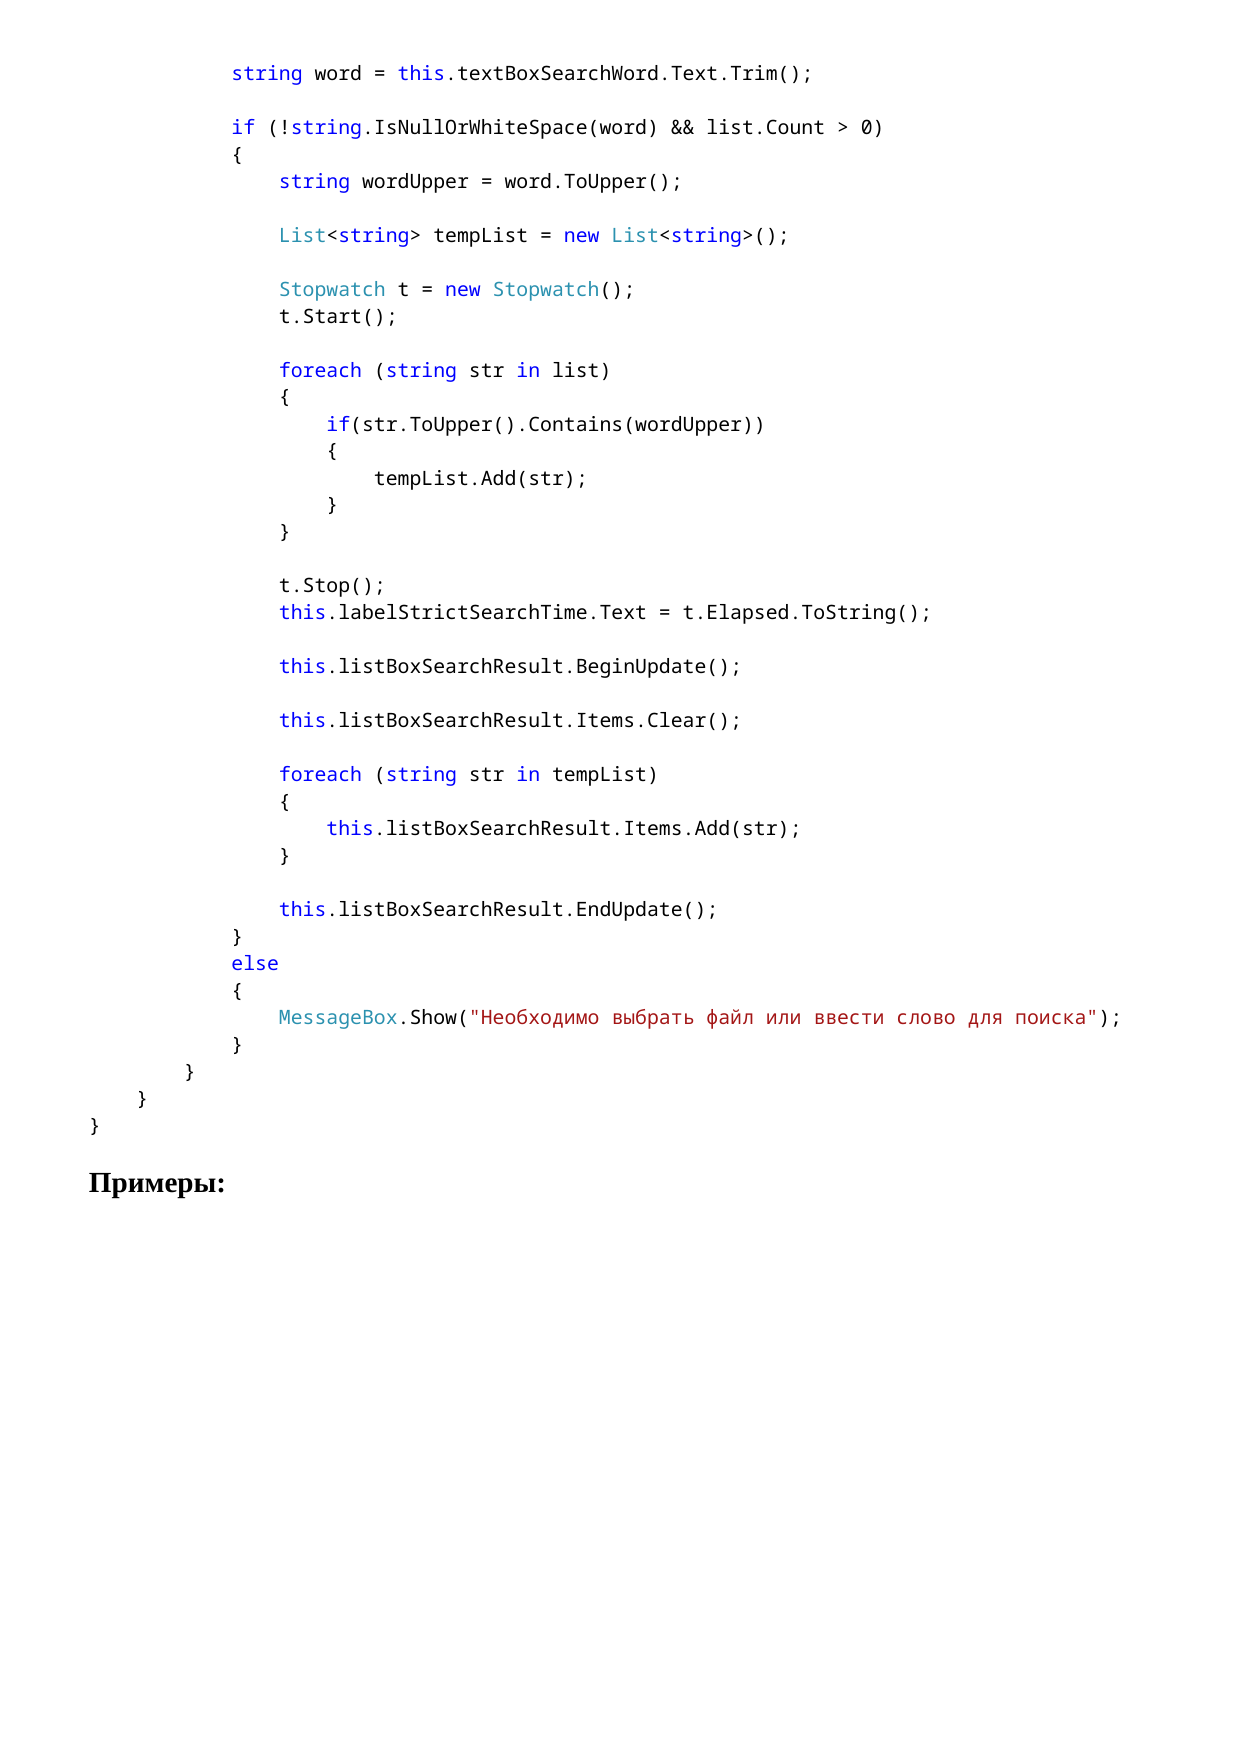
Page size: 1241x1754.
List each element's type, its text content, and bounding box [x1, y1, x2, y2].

text } [89, 1084, 1167, 1111]
text } [89, 922, 1167, 949]
text { [89, 437, 1167, 464]
text string wordUpper = word.ToUpper(); [89, 167, 1167, 194]
text else [89, 949, 1167, 976]
text } [89, 491, 1167, 518]
text if (!string.IsNullOrWhiteSpace(word) && list.Count > 0) [89, 113, 1167, 140]
text Stopwatch t = new Stopwatch(); [89, 275, 1167, 302]
text t.Stop(); [89, 572, 1167, 599]
text { [89, 140, 1167, 167]
text this.listBoxSearchResult.Items.Add(str); [89, 814, 1167, 841]
text MessageBox.Show("Необходимо выбрать файл или ввести слово для поиска"); [89, 1003, 1167, 1030]
text if(str.ToUpper().Contains(wordUpper)) [89, 410, 1167, 437]
text } [89, 518, 1167, 545]
text this.listBoxSearchResult.EndUpdate(); [89, 895, 1167, 922]
text { [89, 787, 1167, 814]
text tempList.Add(str); [89, 464, 1167, 491]
text { [89, 383, 1167, 410]
text } [89, 1057, 1167, 1084]
text string word = this.textBoxSearchWord.Text.Trim(); [89, 59, 1167, 86]
text } [89, 1030, 1167, 1057]
text } [89, 841, 1167, 868]
text this.listBoxSearchResult.BeginUpdate(); [89, 653, 1167, 679]
text } [89, 1111, 1167, 1138]
text foreach (string str in tempList) [89, 761, 1167, 787]
text List<string> tempList = new List<string>(); [89, 221, 1167, 248]
text this.labelStrictSearchTime.Text = t.Elapsed.ToString(); [89, 599, 1167, 626]
text foreach (string str in list) [89, 356, 1167, 383]
text this.listBoxSearchResult.Items.Clear(); [89, 707, 1167, 733]
text Примеры: [89, 1165, 1167, 1199]
text { [89, 976, 1167, 1003]
text t.Start(); [89, 302, 1167, 329]
